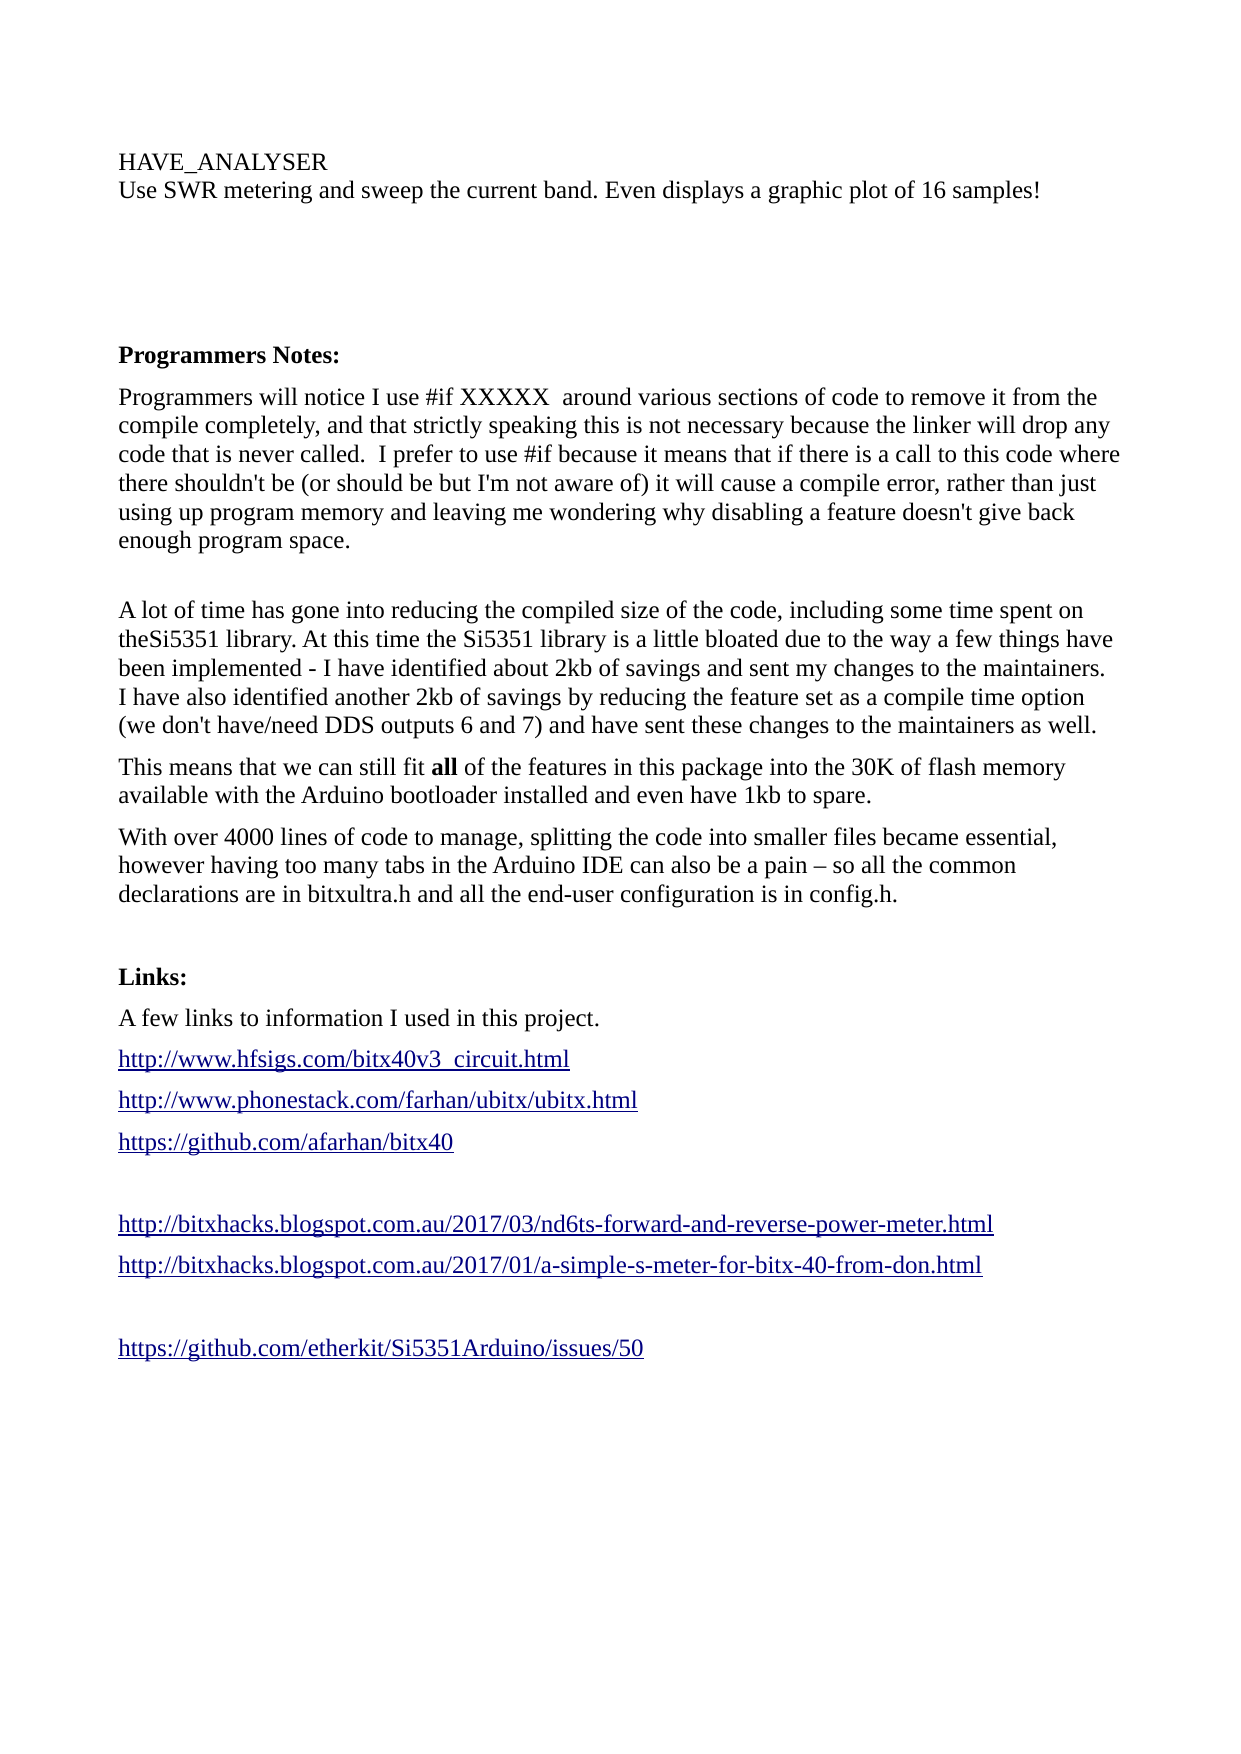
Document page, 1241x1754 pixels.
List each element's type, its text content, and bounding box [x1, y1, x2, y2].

text https://github.com/afarhan/bitx40 [118, 1127, 1122, 1156]
text http://www.phonestack.com/farhan/ubitx/ubitx.html [118, 1086, 1122, 1114]
text Programmers Notes: [118, 341, 1122, 369]
text http://bitxhacks.blogspot.com.au/2017/03/nd6ts-forward-and-reverse-power-meter.html [118, 1209, 1122, 1238]
text Programmers will notice I use #if XXXXX around various sections of code to remove it from the compile completely, and that strictly speaking this is not necessary because the linker will drop any code that is never called. I prefer to use #if because it means that if there is a call to this code where there shouldn't be (or should be but I'm not aware of) it will cause a compile error, rather than just using up program memory and leaving me wondering why disabling a feature doesn't give back enough program space. [118, 382, 1122, 583]
text With over 4000 lines of code to manage, splitting the code into smaller files became essential, however having too many tabs in the Arduino IDE can also be a pain – so all the common declarations are in bitxultra.h and all the end-user configuration is in config.h. [118, 822, 1122, 908]
text HAVE_ANALYSER Use SWR metering and sweep the current band. Even displays a graphic plot of 16 samples! [118, 118, 1122, 204]
text A few links to information I used in this project. [118, 1003, 1122, 1032]
text http://bitxhacks.blogspot.com.au/2017/01/a-simple-s-meter-for-bitx-40-from-don.html [118, 1251, 1122, 1279]
text This means that we can still fit all of the features in this package into the 30K of flash memory available with the Arduino bootloader installed and even have 1kb to spare. [118, 752, 1122, 809]
text https://github.com/etherkit/Si5351Arduino/issues/50 [118, 1333, 1122, 1362]
text A lot of time has gone into reducing the compiled size of the code, including some time spent on theSi5351 library. At this time the Si5351 library is a little bloated due to the way a few things have been implemented - I have identified about 2kb of savings and sent my changes to the maintainers. I have also identified another 2kb of savings by reducing the feature set as a compile time option (we don't have/need DDS outputs 6 and 7) and have sent these changes to the maintainers as well. [118, 596, 1122, 739]
text Links: [118, 962, 1122, 991]
text http://www.hfsigs.com/bitx40v3_circuit.html [118, 1044, 1122, 1073]
